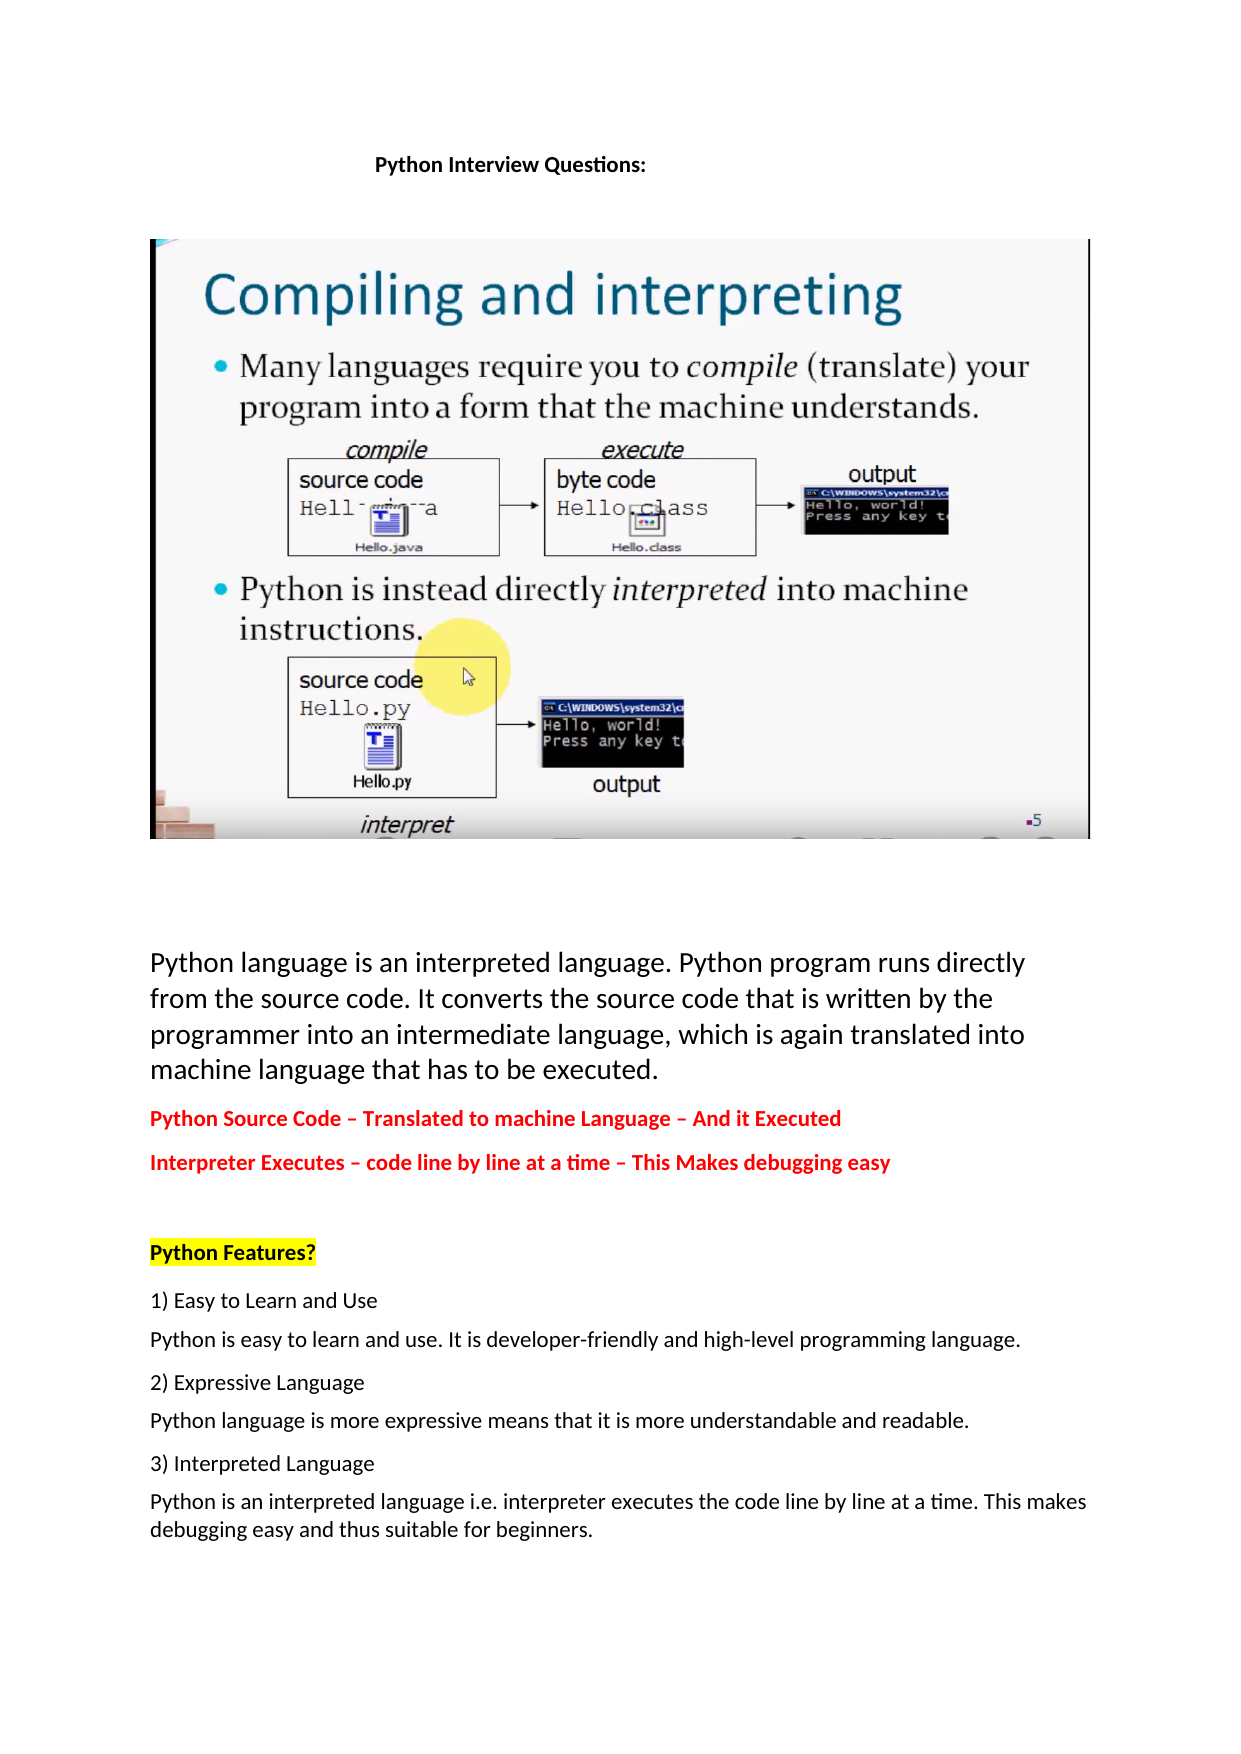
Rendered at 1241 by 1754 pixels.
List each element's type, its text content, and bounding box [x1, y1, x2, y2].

subtitle 1) Easy to Learn and Use [150, 1287, 1090, 1315]
text Python is an interpreted language i.e. interpreter executes the code line by line at a time. This makes debugging easy and thus suitable for beginners. [150, 1487, 1090, 1543]
subtitle 3) Interpreted Language [150, 1449, 1090, 1477]
text Python Interview Questions: [300, 150, 1090, 178]
text Python language is more expressive means that it is more understandable and readable. [150, 1406, 1090, 1434]
subtitle 2) Expressive Language [150, 1368, 1090, 1396]
text Interpreter Executes – code line by line at a time – This Makes debugging easy [150, 1148, 1090, 1176]
text Python is easy to learn and use. It is developer-friendly and high-level programming language. [150, 1325, 1090, 1353]
text Python Source Code – Translated to machine Language – And it Executed [150, 1104, 1090, 1132]
text Python language is an interpreted language. Python program runs directly from the source code. It converts the source code that is written by the programmer into an intermediate language, which is again translated into machine language that has to be executed. [150, 944, 1090, 1087]
text Python Features? [150, 1238, 1090, 1266]
